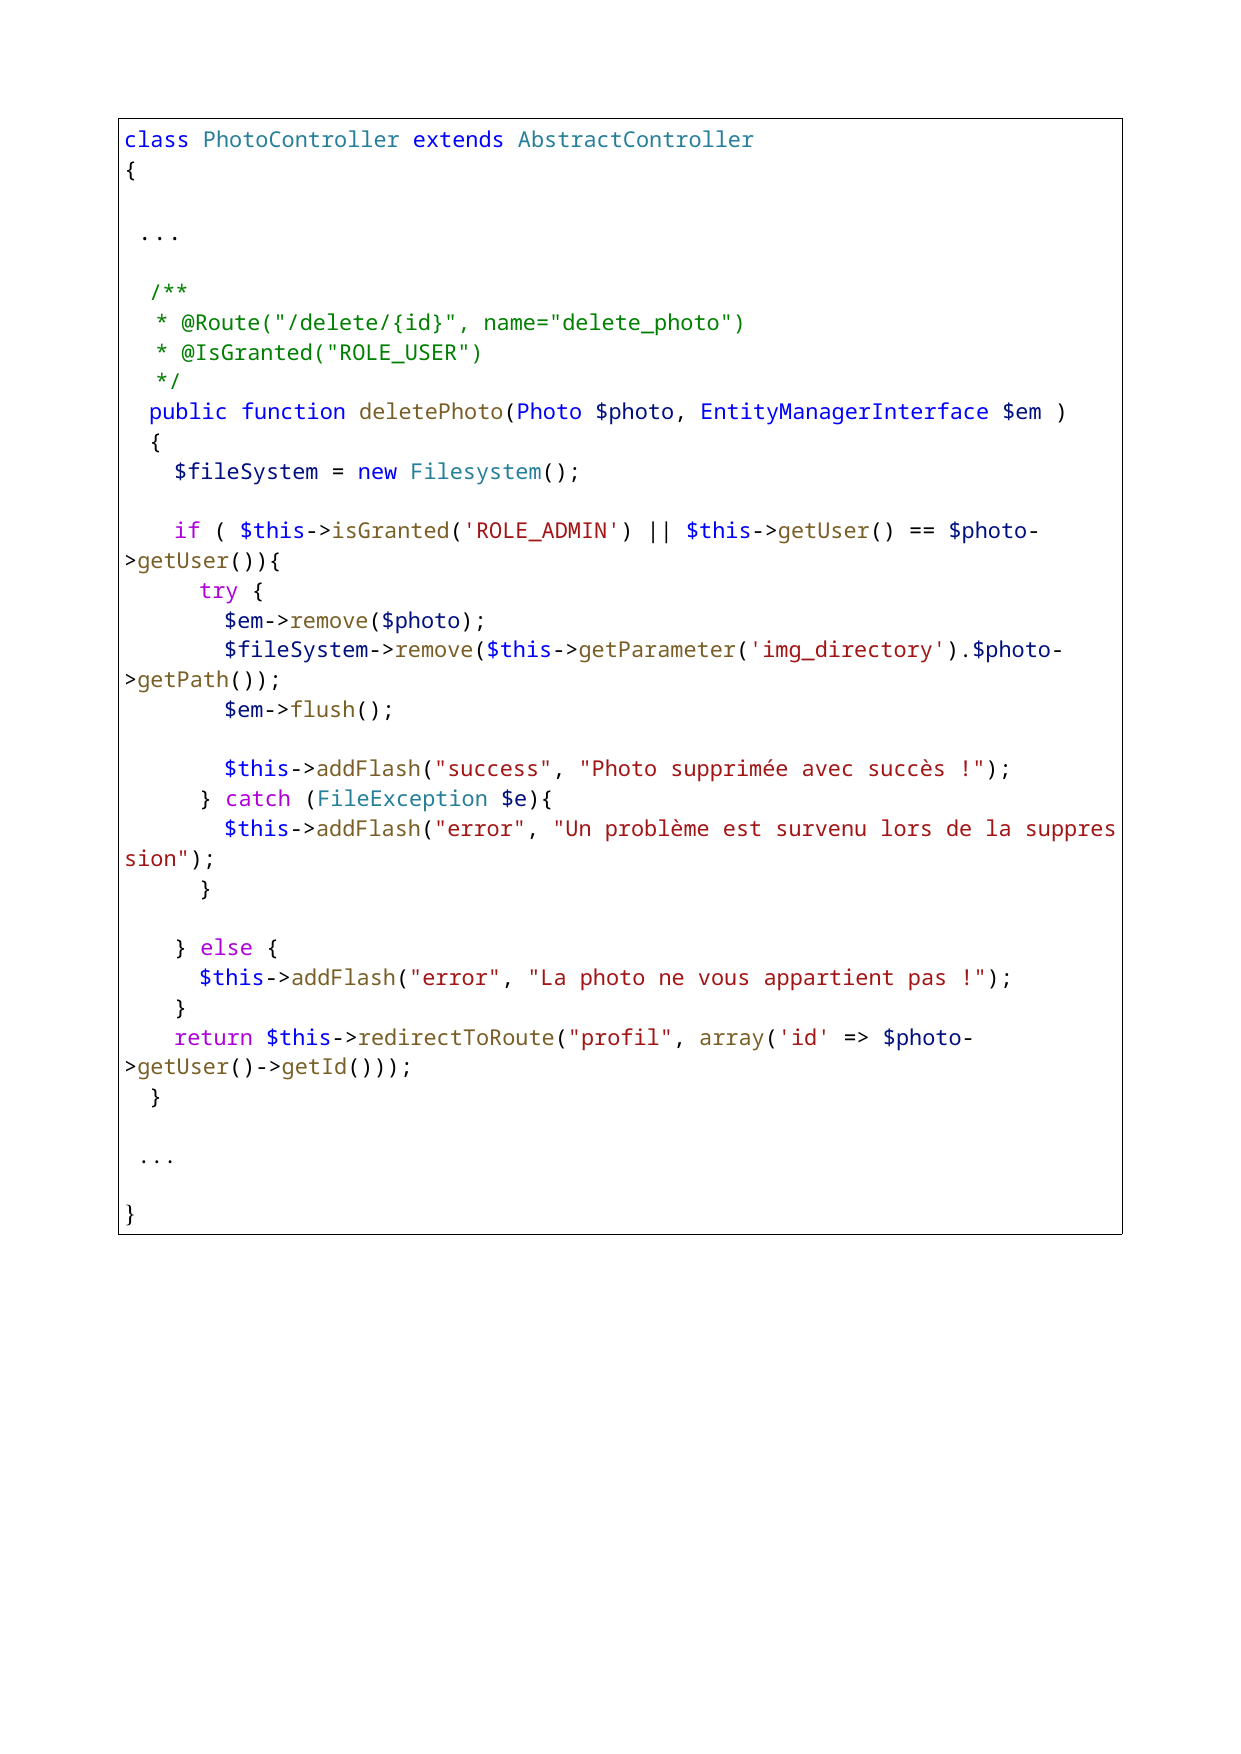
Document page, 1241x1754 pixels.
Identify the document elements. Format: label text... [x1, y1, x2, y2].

table_header class PhotoController extends AbstractController { ... /** * @Route("/delete/{id}", name="delete_photo") * @IsGranted("ROLE_USER") */ public function deletePhoto(Photo $photo, EntityManagerInterface $em ) { $fileSystem = new Filesystem(); if ( $this->isGranted('ROLE_ADMIN') || $this->getUser() == $photo->getUser()){ try { $em->remove($photo); $fileSystem->remove($this->getParameter('img_directory').$photo->getPath()); $em->flush(); $this->addFlash("success", "Photo supprimée avec succès !"); } catch (FileException $e){ $this->addFlash("error", "Un problème est survenu lors de la suppression"); } } else { $this->addFlash("error", "La photo ne vous appartient pas !"); } return $this->redirectToRoute("profil", array('id' => $photo->getUser()->getId())); } ... } [119, 119, 1122, 1233]
